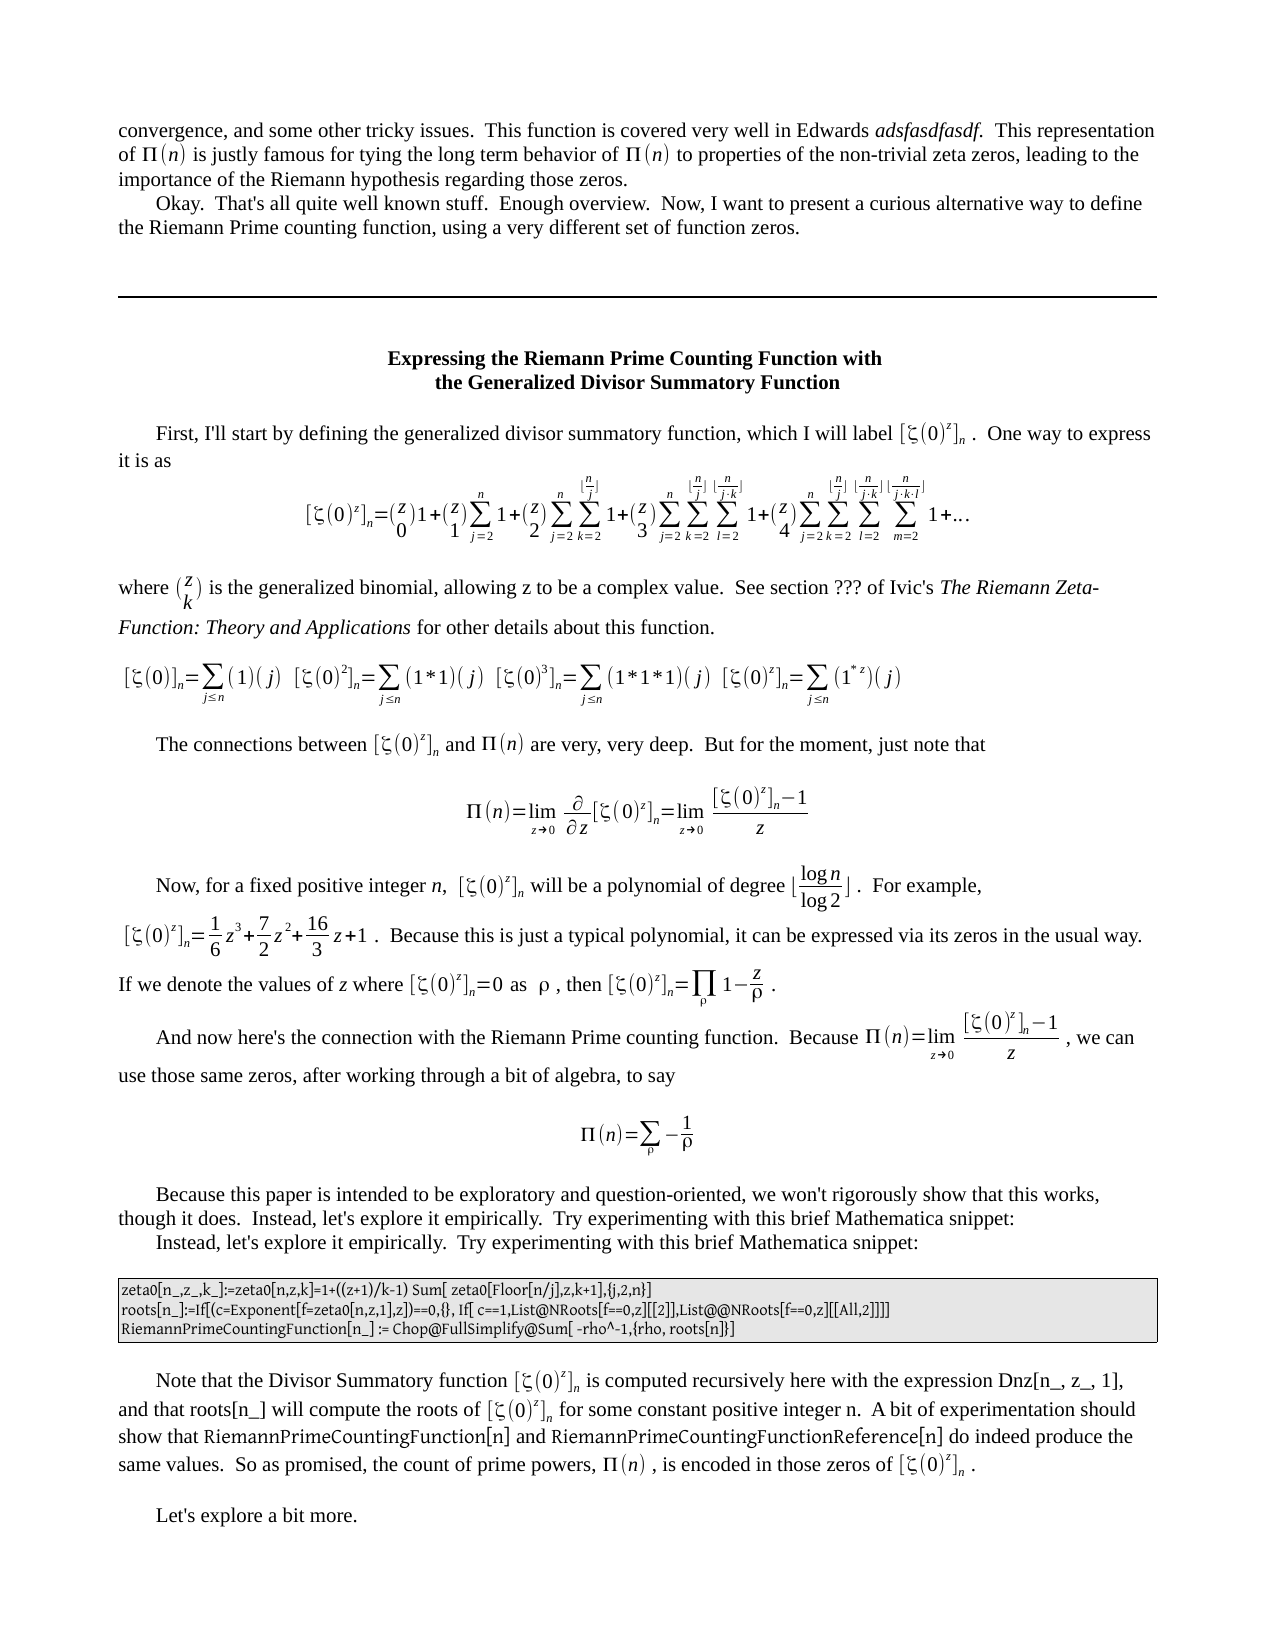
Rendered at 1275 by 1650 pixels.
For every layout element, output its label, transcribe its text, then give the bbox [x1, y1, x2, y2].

text Let's explore a bit more. [118, 1503, 1157, 1527]
text roots[n_]:=If[(c=Exponent[f=zeta0[n,z,1],z])==0,{}, If[ c==1,List@NRoots[f==0,z][[2]],List@@NRoots[f==0,z][[All,2]]]] [652, 1297, 1157, 1317]
text convergence, and some other tricky issues. This function is covered very well in Edwards adsfasdfasdf. This representation ofis justly famous for tying the long term behavior ofto properties of the non-trivial zeta zeros, leading to the importance of the Riemann hypothesis regarding those zeros. [118, 118, 1157, 191]
text And now here's the connection with the Riemann Prime counting function. Because, we can use those same zeros, after working through a bit of algebra, to say [118, 1008, 1157, 1087]
text The connections betweenandare very, very deep. But for the moment, just note that [118, 729, 1157, 759]
text RiemannPrimeCountingFunction[n_] := Chop@FullSimplify@Sum[ -rho^-1,{rho, roots[n]}] [119, 1317, 1157, 1342]
text whereis the generalized binomial, allowing z to be a complex value. See section ??? of Ivic's The Riemann Zeta-Function: Theory and Applications for other details about this function. [118, 567, 1157, 639]
text Instead, let's explore it empirically. Try experimenting with this brief Mathematica snippet: [118, 1230, 1157, 1254]
text Note that the Divisor Summatory functionis computed recursively here with the expression Dnz[n_, z_, 1], and that roots[n_] will compute the roots offor some constant positive integer n. A bit of experimentation should show that RiemannPrimeCountingFunction[n] and RiemannPrimeCountingFunctionReference[n] do indeed produce the same values. So as promised, the count of prime powers,, is encoded in those zeros of. [118, 1366, 1157, 1479]
text Expressing the Riemann Prime Counting Function with [118, 346, 1157, 370]
text zeta0[n_,z_,k_]:=zeta0[n,z,k]=1+((z+1)/k-1) Sum[ zeta0[Floor[n/j],z,k+1],{j,2,n}] [119, 1279, 1157, 1297]
text First, I'll start by defining the generalized divisor summatory function, which I will label. One way to express it is as [118, 418, 1157, 472]
text Okay. That's all quite well known stuff. Enough overview. Now, I want to present a curious alternative way to define the Riemann Prime counting function, using a very different set of function zeros. [118, 191, 1157, 239]
text the Generalized Divisor Summatory Function [118, 370, 1157, 394]
text Now, for a fixed positive integer n, will be a polynomial of degree. For example, . Because this is just a typical polynomial, it can be expressed via its zeros in the usual way. If we denote the values of z whereas , then. [118, 862, 1157, 1008]
text Because this paper is intended to be exploratory and question-oriented, we won't rigorously show that this works, though it does. Instead, let's explore it empirically. Try experimenting with this brief Mathematica snippet: [118, 1182, 1157, 1230]
